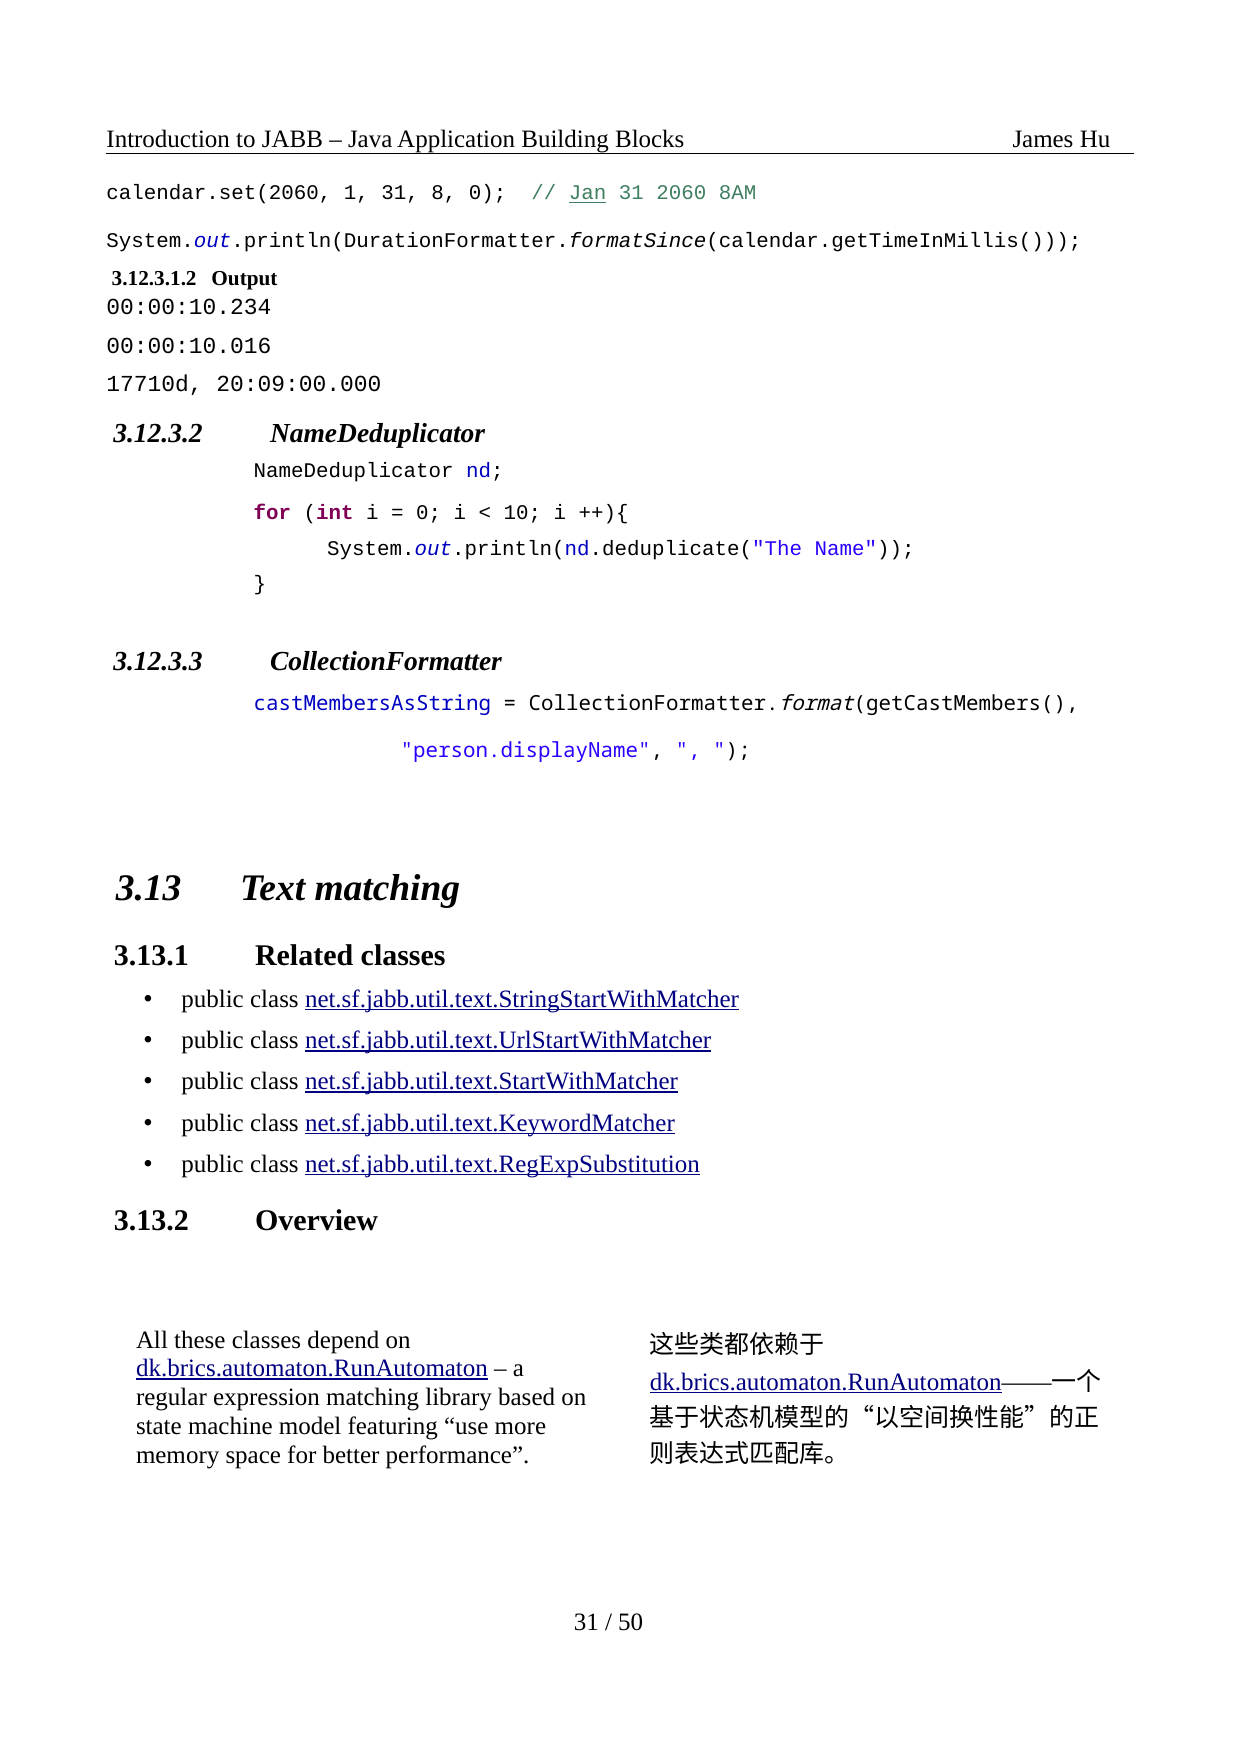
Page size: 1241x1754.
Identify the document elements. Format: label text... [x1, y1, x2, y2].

text } [106, 573, 1134, 597]
text 00:00:10.234 [106, 296, 1134, 322]
list public class net.sf.jabb.util.text.StringStartWithMatcher [144, 984, 1134, 1013]
list public class net.sf.jabb.util.text.RegExpSubstitution [144, 1149, 1134, 1178]
text for (int i = 0; i < 10; i ++){ [106, 502, 1134, 526]
subtitle Overview [106, 1202, 1134, 1236]
text calendar.set(2060, 1, 31, 8, 0); // Jan 31 2060 8AM System.out.println(DurationFormatter.formatSince(calendar.getTimeInMillis())); [106, 182, 1134, 253]
table_header All these classes depend on dk.brics.automaton.RunAutomaton – a regular expression matching library based on state machine model featuring “use more memory space for better performance”. [106, 1289, 620, 1505]
list public class net.sf.jabb.util.text.StartWithMatcher [144, 1066, 1134, 1095]
text 17710d, 20:09:00.000 [106, 372, 1134, 398]
table_header 这些类都依赖于dk.brics.automaton.RunAutomaton——一个基于状态机模型的“以空间换性能”的正则表达式匹配库。 [620, 1289, 1134, 1505]
list public class net.sf.jabb.util.text.UrlStartWithMatcher [144, 1025, 1134, 1054]
text castMembersAsString = CollectionFormatter.format(getCastMembers(), [106, 688, 1134, 717]
subtitle CollectionFormatter [106, 645, 1134, 677]
subtitle Text matching [106, 865, 1134, 908]
text "person.displayName", ", "); [106, 736, 1134, 764]
subtitle NameDeduplicator [106, 417, 1134, 448]
subtitle Output [106, 265, 1134, 290]
subtitle Related classes [106, 938, 1134, 972]
text System.out.println(nd.deduplicate("The Name")); [106, 538, 1134, 562]
list public class net.sf.jabb.util.text.KeywordMatcher [144, 1108, 1134, 1136]
text NameDeduplicator nd; [106, 460, 1134, 484]
text 00:00:10.016 [106, 334, 1134, 360]
